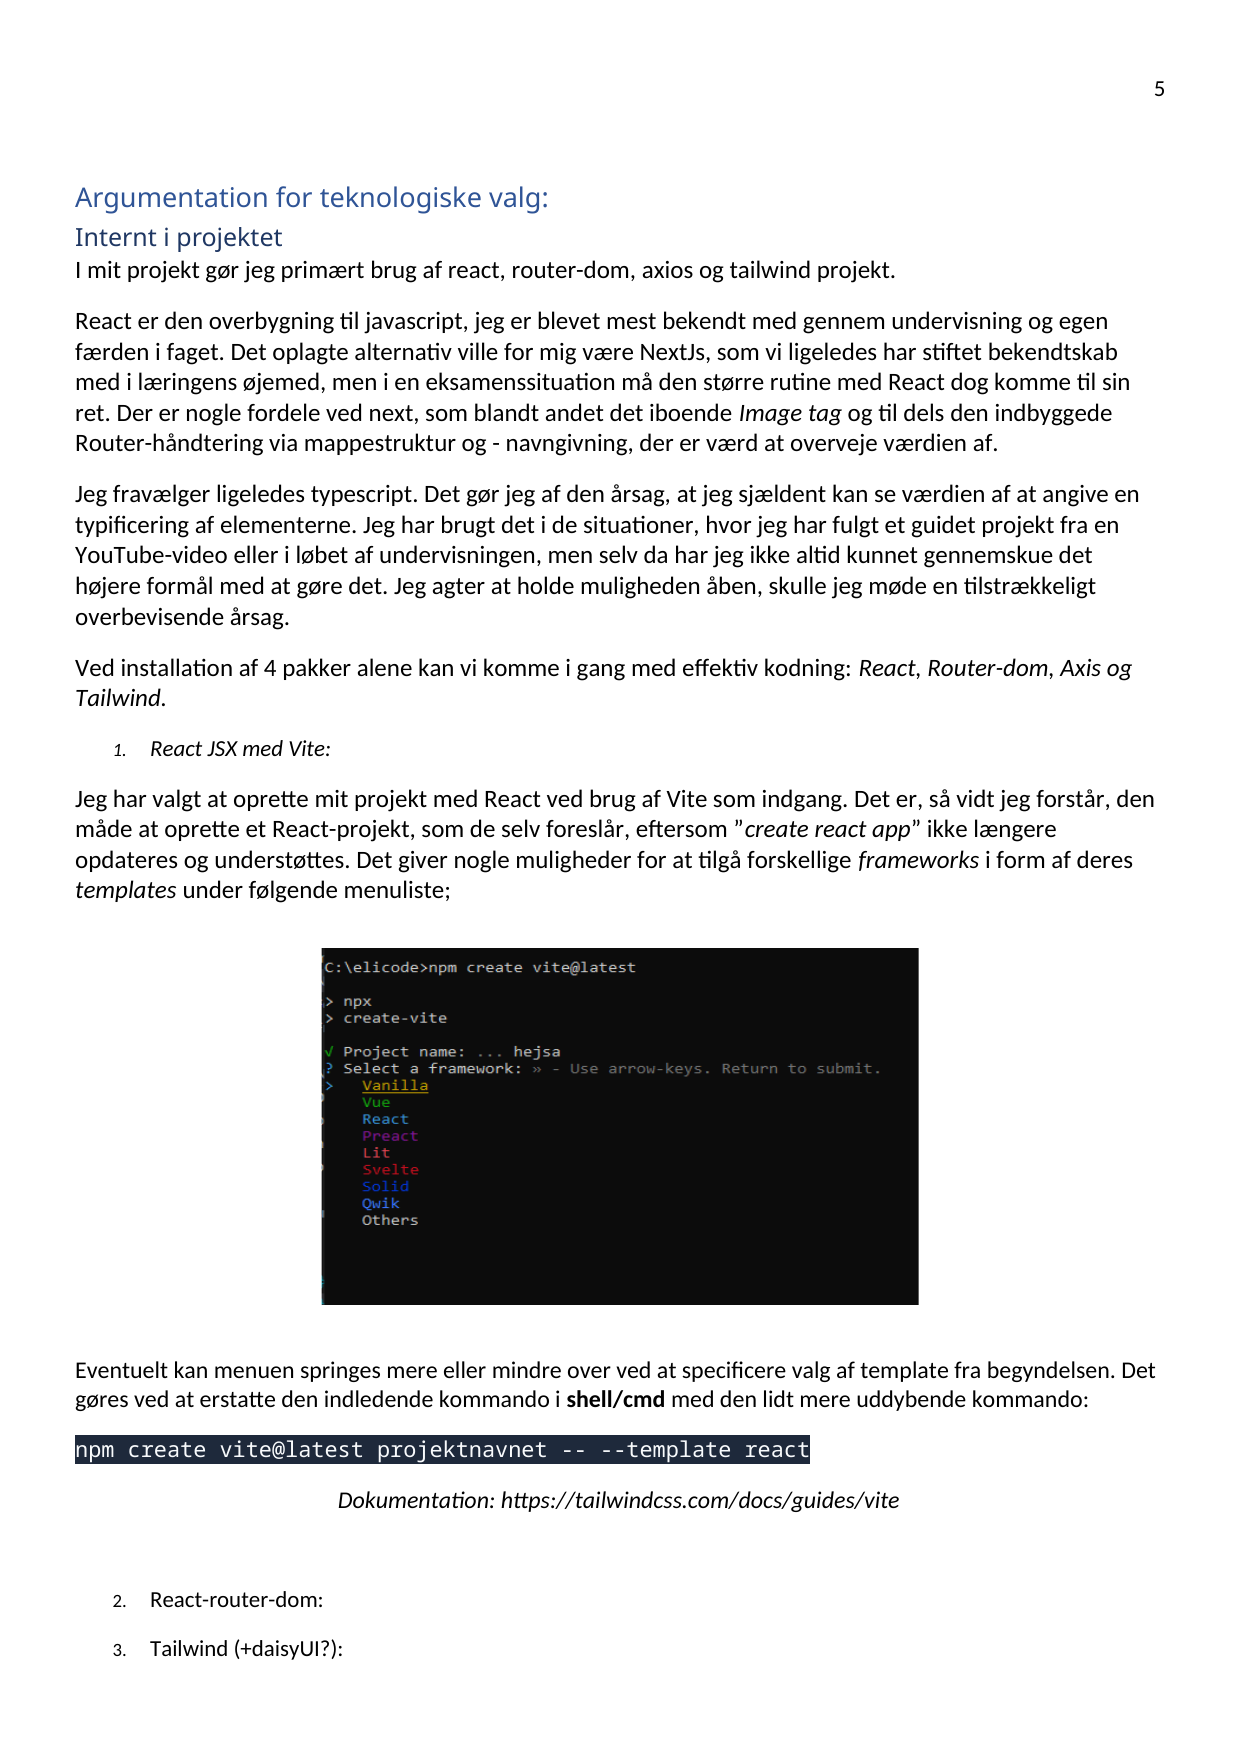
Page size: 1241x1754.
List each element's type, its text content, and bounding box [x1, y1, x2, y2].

text Dokumentation: https://tailwindcss.com/docs/guides/vite [75, 1485, 1165, 1514]
text Jeg har valgt at oprette mit projekt med React ved brug af Vite som indgang. Det er, så vidt jeg forstår, den måde at oprette et React-projekt, som de selv foreslår, eftersom ”create react app” ikke længere opdateres og understøttes. Det giver nogle muligheder for at tilgå forskellige frameworks i form af deres templates under følgende menuliste; [75, 783, 1165, 905]
text Jeg fravælger ligeledes typescript. Det gør jeg af den årsag, at jeg sjældent kan se værdien af at angive en typificering af elementerne. Jeg har brugt det i de situationer, hvor jeg har fulgt et guidet projekt fra en YouTube-video eller i løbet af undervisningen, men selv da har jeg ikke altid kunnet gennemskue det højere formål med at gøre det. Jeg agter at holde muligheden åben, skulle jeg møde en tilstrækkeligt overbevisende årsag. [75, 478, 1165, 631]
subtitle Argumentation for teknologiske valg: [75, 179, 1165, 216]
list React-router-dom: [112, 1585, 1165, 1613]
text React er den overbygning til javascript, jeg er blevet mest bekendt med gennem undervisning og egen færden i faget. Det oplagte alternativ ville for mig være NextJs, som vi ligeledes har stiftet bekendtskab med i læringens øjemed, men i en eksamenssituation må den større rutine med React dog komme til sin ret. Der er nogle fordele ved next, som blandt andet det iboende Image tag og til dels den indbyggede Router-håndtering via mappestruktur og - navngivning, der er værd at overveje værdien af. [75, 305, 1165, 458]
text I mit projekt gør jeg primært brug af react, router-dom, axios og tailwind projekt. [75, 254, 1165, 284]
list Tailwind (+daisyUI?): [112, 1634, 1165, 1662]
text npm create vite@latest projektnavnet -- --template react [75, 1434, 1165, 1464]
subtitle Internt i projektet [75, 220, 1165, 254]
list React JSX med Vite: [112, 734, 1165, 762]
text Eventuelt kan menuen springes mere eller mindre over ved at specificere valg af template fra begyndelsen. Det gøres ved at erstatte den indledende kommando i shell/cmd med den lidt mere uddybende kommando: [75, 1355, 1165, 1414]
text Ved installation af 4 pakker alene kan vi komme i gang med effektiv kodning: React, Router-dom, Axis og Tailwind. [75, 652, 1165, 713]
